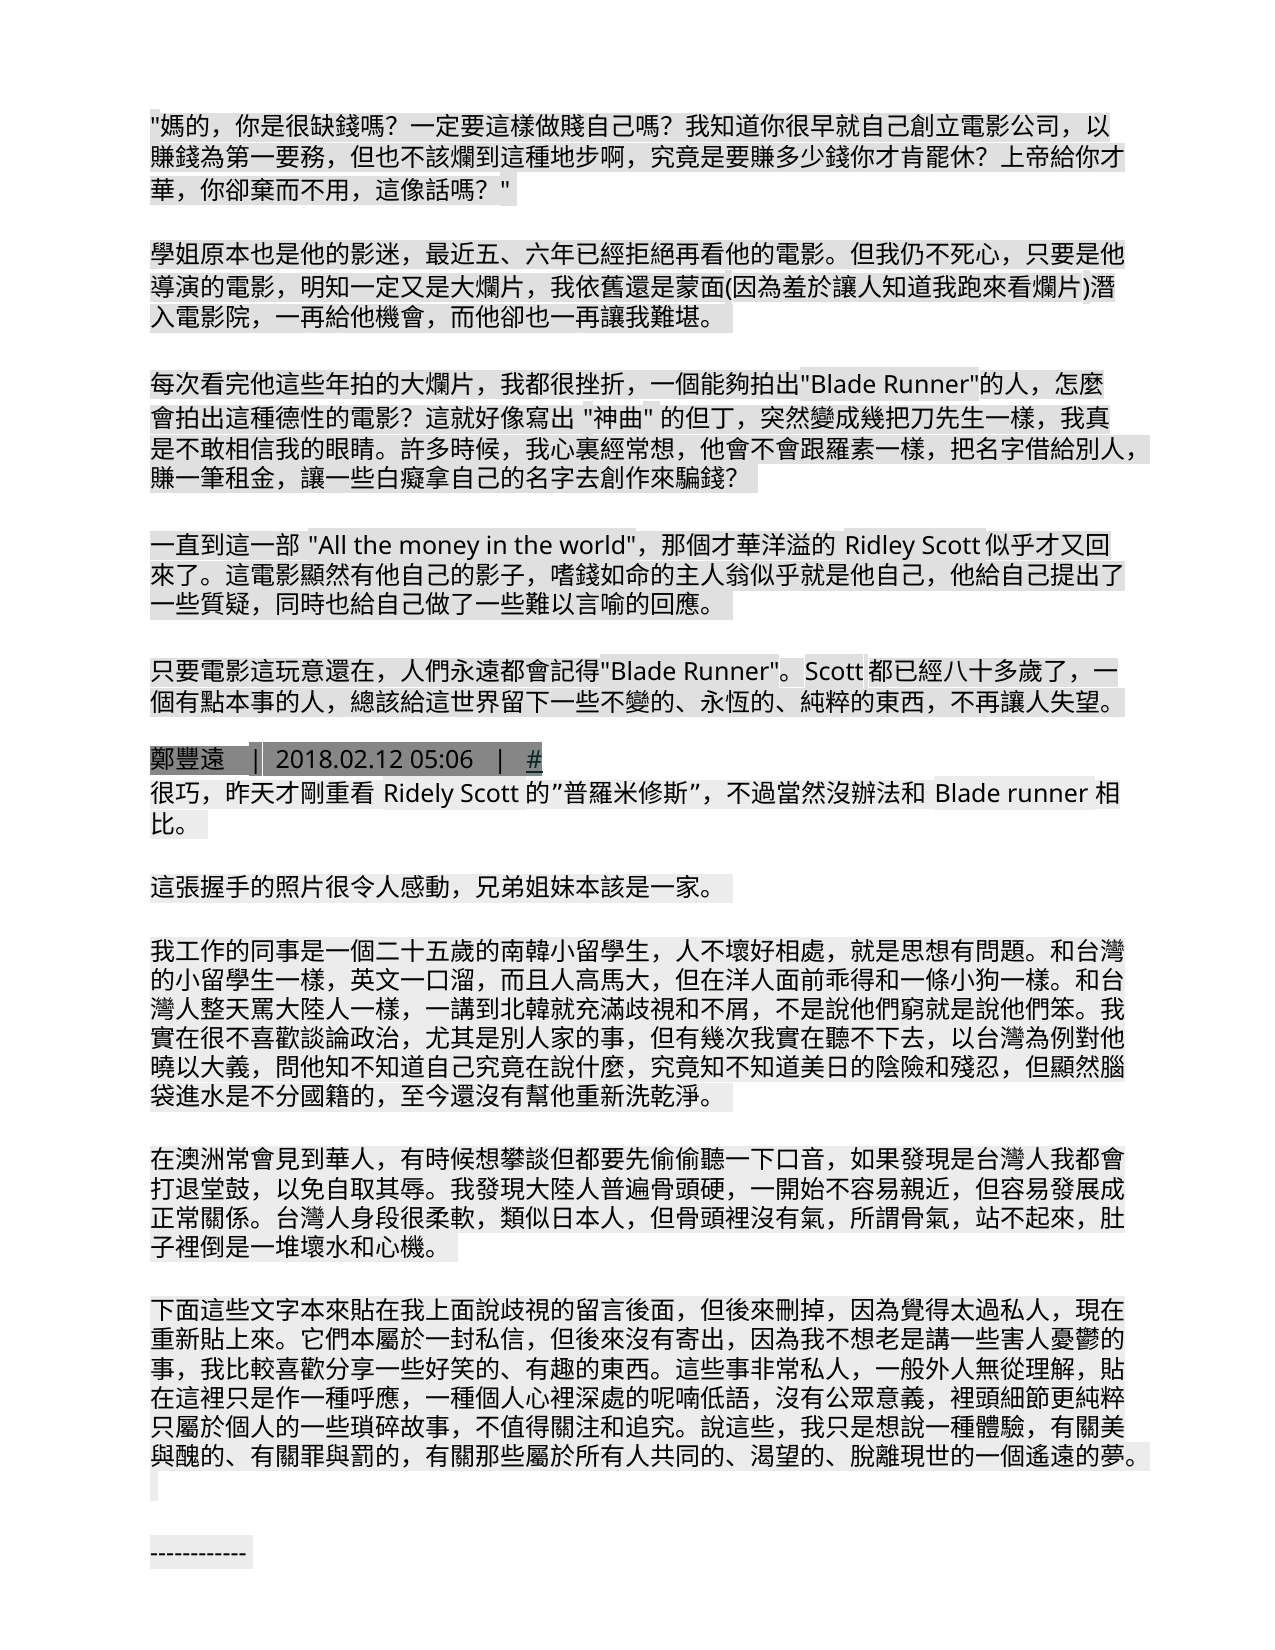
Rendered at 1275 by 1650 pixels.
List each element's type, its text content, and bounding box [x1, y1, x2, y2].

text 很巧，昨天才剛重看 Ridely Scott 的”普羅米修斯”，不過當然沒辦法和 Blade runner 相比。 這張握手的照片很令人感動，兄弟姐妹本該是一家。 我工作的同事是一個二十五歲的南韓小留學生，人不壞好相處，就是思想有問題。和台灣的小留學生一樣，英文一口溜，而且人高馬大，但在洋人面前乖得和一條小狗一樣。和台灣人整天罵大陸人一樣，一講到北韓就充滿歧視和不屑，不是說他們窮就是說他們笨。我實在很不喜歡談論政治，尤其是別人家的事，但有幾次我實在聽不下去，以台灣為例對他曉以大義，問他知不知道自己究竟在說什麼，究竟知不知道美日的陰險和殘忍，但顯然腦袋進水是不分國籍的，至今還沒有幫他重新洗乾淨。 在澳洲常會見到華人，有時候想攀談但都要先偷偷聽一下口音，如果發現是台灣人我都會打退堂鼓，以免自取其辱。我發現大陸人普遍骨頭硬，一開始不容易親近，但容易發展成正常關係。台灣人身段很柔軟，類似日本人，但骨頭裡沒有氣，所謂骨氣，站不起來，肚子裡倒是一堆壞水和心機。 下面這些文字本來貼在我上面說歧視的留言後面，但後來刪掉，因為覺得太過私人，現在重新貼上來。它們本屬於一封私信，但後來沒有寄出，因為我不想老是講一些害人憂鬱的事，我比較喜歡分享一些好笑的、有趣的東西。這些事非常私人，一般外人無從理解，貼在這裡只是作一種呼應，一種個人心裡深處的呢喃低語，沒有公眾意義，裡頭細節更純粹只屬於個人的一些瑣碎故事，不值得關注和追究。說這些，我只是想說一種體驗，有關美與醜的、有關罪與罰的，有關那些屬於所有人共同的、渴望的、脫離現世的一個遙遠的夢。 ------------ 我哥哥在廁所內上吊自殺，把自己用毛巾勒死在門把上，旁邊遺留了一條斷裂的浴巾，顯然因為浴巾不夠強壯，失敗了一次才改用毛巾。警消說種種跡象只顯示出一事: 死志甚強。警消來時無法破門，只能冒險從大樓外牆攀爬進入。我堅持跟著爬進，用剪刀親手剪斷我哥哥頸上那條毛巾，把他的屍身放下。這把剪刀我一直保留著，跟著我們到了澳洲，平常剪菜剪魚就用它，我沒事也常盯著它看發呆。幾個禮拜前鈺錠拿它剪東西時弄斷了，我心裡發出了一聲巨大的聲響，好像什麼東西也跟著斷了。鈺錠後來查日子，說當天是一個國際自殺者家屬日，是給那些留在世上的家屬的一個日子。不曉得這一切意味著什麼，也許老天是叫我放下一切思念繼續向前走，但我都不知道自己還可以走多久了。我現在工作的地方是一個叫作 Fortitude Valley 的區，fortitude 好像是毅力的意思，大概是要鼓勵我要堅忍不拔努力工作。公司就在火車站旁，這一帶大概屬於布理斯本的貧民區，每天上下班和中午吃飯都在這裡，隨處可見衣衫不整的流浪漢，男男女女都有，許多人我估計可能有精神方面的問題，因為會對著空氣自言自語或是大聲咒罵。我天天在這車站裡吃飯，有天見著一個人，西方人，但神情及行為舉止和我哥哥十分神似，有著一種笨拙和執著，獨自靜靜地吃著東西，吃完東西要進行某種儀式一般的行為，用餐巾紙把嘴巴和桌面仔細擦乾淨，可能因為笨拙，所以父母特地教導他這些禮儀，但他其實擦得並不好，因為肢體不協調，就同我哥那樣。我特意坐在他對面的桌子偷偷盯著他看，就好像在看我哥一樣。後來同事來了叫我去點餐，我一回來他人卻已經不見了。還有一次我見到另一個西方女性，身高長像以及講話的神態就和我們的”舅媽”的完全一模一樣 (雖然講英文)。 這些事，這些畫面給了我無比巨大的衝擊，說不上來。人不管膚色語言有著多麼巨大差異，靈魂竟然是那麼相似。最近整理照片，看到一些存在電腦裡十五年前自己的舊照，大吃一驚，那時還在念書，我自己過去的長像和現在竟然差距這麼大。鈺錠說我那時的長像氣質和我哥如出一轍，但我現在卻變得完全不一樣了，我有時照鏡子都會被自己的臉龐嚇到，我的那種銳利的表情連我自己看了都害怕，我已經變得幹練精明，有了積累，懂得世故，更有能力保護自己和傷害別人，已經歷練到像一把武器一樣堅硬和強悍。或許這就是人家說的成熟吧，一種有能力的象徵，一種不可逆的進入大人世界的一種證明。但很多時候我經常覺得脆弱得無可救藥，無計可施，特別是傍晚坐著火車下班，帶著疲憊的身心，看著其他人同樣疲憊的表情，看著美到讓人屏息的夕陽，這一切讓我感到特別絕望。 我不曉得能否給這份絕望一個名字，才第一次遠走他鄉，就走到了世界的盡頭，接下來要往哪裡走去? [150, 776, 1125, 1569]
text Ridley Scott 出道甚晚，1982年，他已經40幾歲了，以一部 "Blade Runner" 震驚世人。接著這三十多年來，除了 "Gladiator"、"Thelma &; Louise" 以及一部他宣稱因為看不慣電影語言的沉淪而拍出的示範小品 "Matchstick Men"之外，我看電影導演中應該沒有人比他沉淪得更厲害更誇張的了。 他一生40多部電影中，其中少數還頗有娛樂效果，例如 "Hannibal"、"Body of Lies"、"Robin Hood" 以及 "Black Rain"，其它幾乎全是大爛片，特別是最近六、七年拍的每一部片，尤其是那些什麼科幻的，史詩的，怪力亂神的，恐怕會碎了很多人的心，簡直不是一個爛字了得。我真的很想寫信問他： "媽的，你是很缺錢嗎？一定要這樣做賤自己嗎？我知道你很早就自己創立電影公司，以賺錢為第一要務，但也不該爛到這種地步啊，究竟是要賺多少錢你才肯罷休？上帝給你才華，你卻棄而不用，這像話嗎？" 學姐原本也是他的影迷，最近五、六年已經拒絕再看他的電影。但我仍不死心，只要是他導演的電影，明知一定又是大爛片，我依舊還是蒙面(因為羞於讓人知道我跑來看爛片)潛入電影院，一再給他機會，而他卻也一再讓我難堪。 每次看完他這些年拍的大爛片，我都很挫折，一個能夠拍出"Blade Runner"的人，怎麼會拍出這種德性的電影？這就好像寫出 "神曲" 的但丁，突然變成幾把刀先生一樣，我真是不敢相信我的眼睛。許多時候，我心裏經常想，他會不會跟羅素一樣，把名字借給別人，賺一筆租金，讓一些白癡拿自己的名字去創作來騙錢？ 一直到這一部 "All the money in the world"，那個才華洋溢的 Ridley Scott似乎才又回來了。這電影顯然有他自己的影子，嗜錢如命的主人翁似乎就是他自己，他給自己提出了一些質疑，同時也給自己做了一些難以言喻的回應。 只要電影這玩意還在，人們永遠都會記得"Blade Runner"。Scott都已經八十多歲了，一個有點本事的人，總該給這世界留下一些不變的、永恆的、純粹的東西，不再讓人失望。 [150, 75, 1125, 717]
text 鄭豐遠 | 2018.02.12 05:06 | # [150, 742, 1125, 776]
